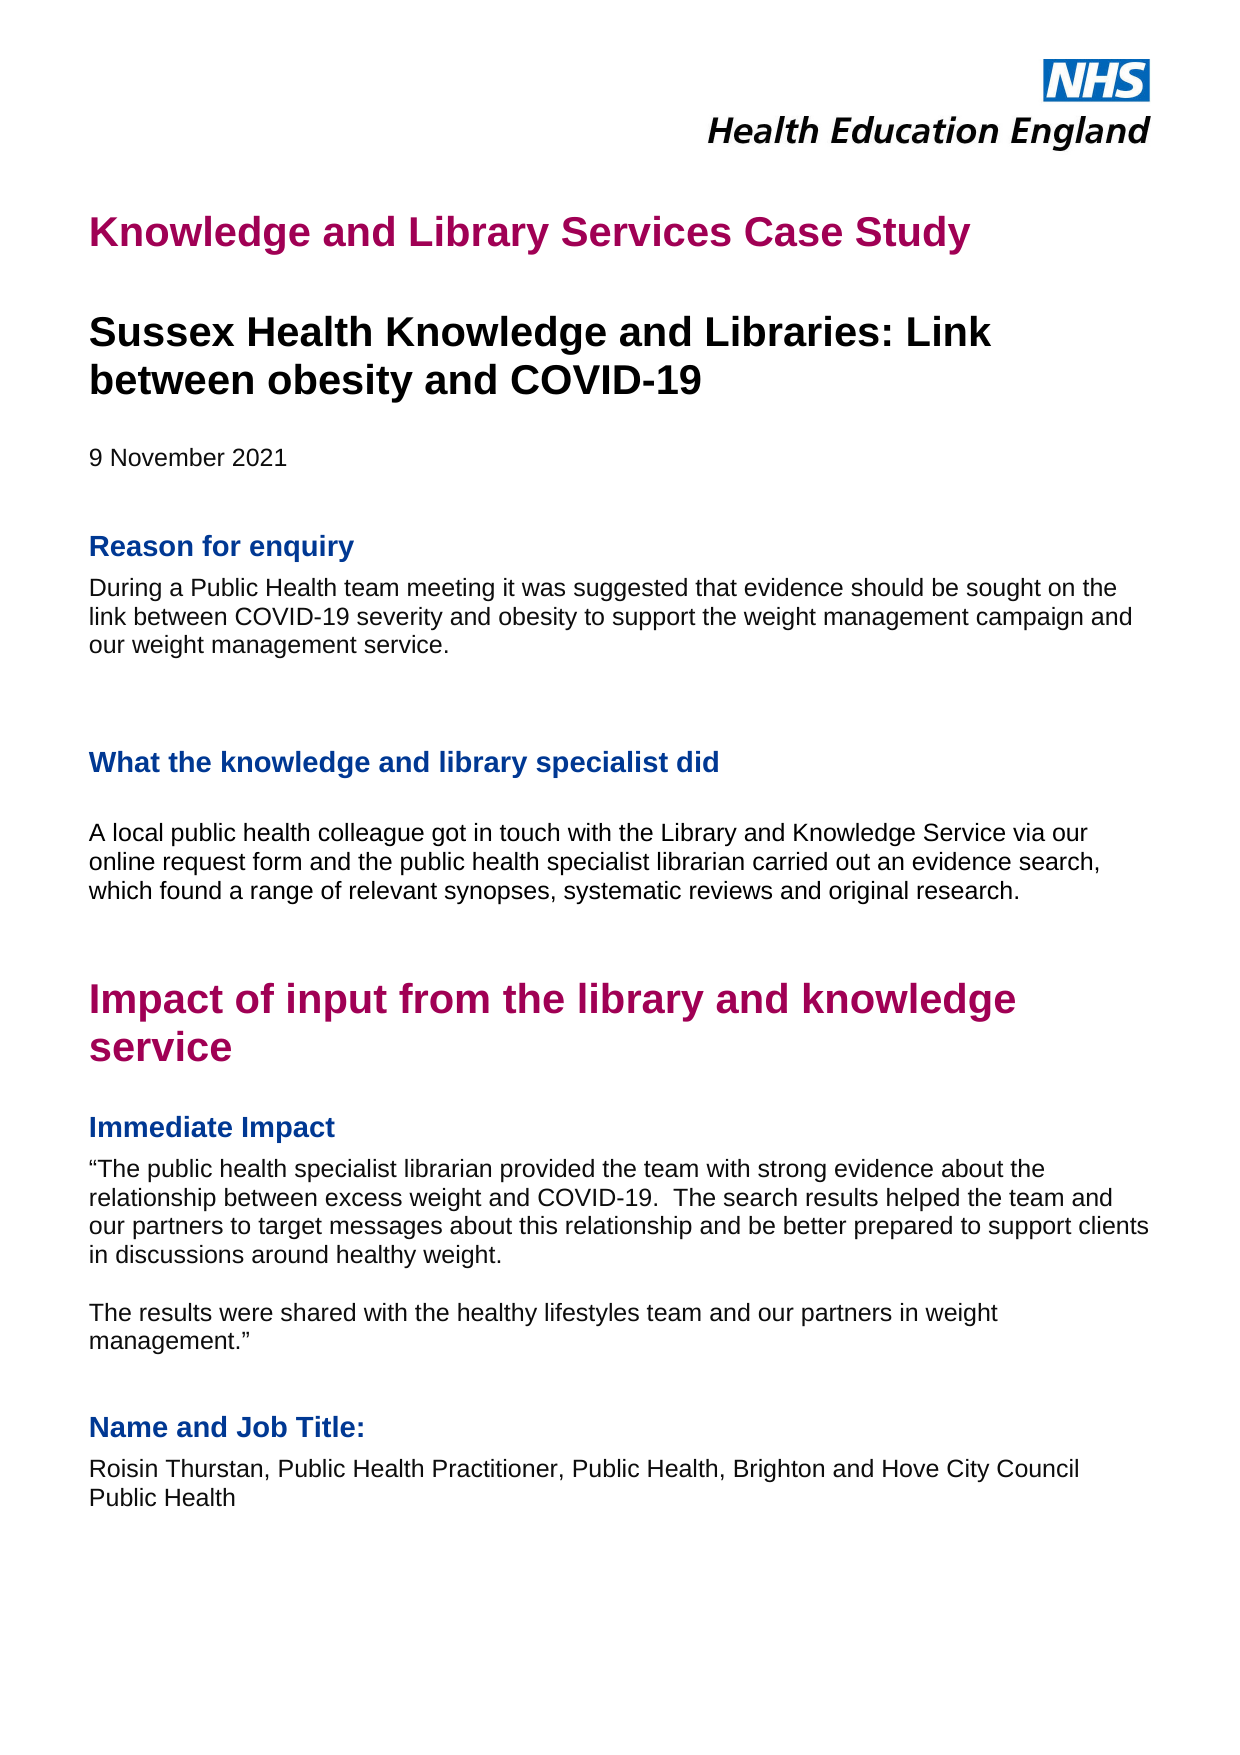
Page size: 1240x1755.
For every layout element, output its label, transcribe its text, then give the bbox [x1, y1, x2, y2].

subtitle Reason for enquiry [89, 529, 1151, 562]
subtitle Immediate Impact [89, 1110, 1151, 1143]
subtitle What the knowledge and library specialist did [89, 745, 1151, 779]
text Roisin Thurstan, Public Health Practitioner, Public Health, Brighton and Hove City Council Public Health [89, 1454, 1151, 1512]
subtitle Impact of input from the library and knowledge service [89, 975, 1151, 1071]
text “The public health specialist librarian provided the team with strong evidence about the relationship between excess weight and COVID-19. The search results helped the team and our partners to target messages about this relationship and be better prepared to support clients in discussions around healthy weight. [89, 1154, 1151, 1269]
text The results were shared with the healthy lifestyles team and our partners in weight management.” [89, 1297, 1151, 1355]
text During a Public Health team meeting it was suggested that evidence should be sought on the link between COVID-19 severity and obesity to support the weight management campaign and our weight management service. [89, 573, 1151, 659]
subtitle Name and Job Title: [89, 1410, 1151, 1444]
text A local public health colleague got in touch with the Library and Knowledge Service via our online request form and the public health specialist librarian carried out an evidence search, which found a range of relevant synopses, systematic reviews and original research. [89, 818, 1151, 904]
text 9 November 2021 [89, 443, 1151, 471]
subtitle Sussex Health Knowledge and Libraries: Link between obesity and COVID-19 [89, 308, 1151, 403]
subtitle Knowledge and Library Services Case Study [89, 208, 1151, 256]
